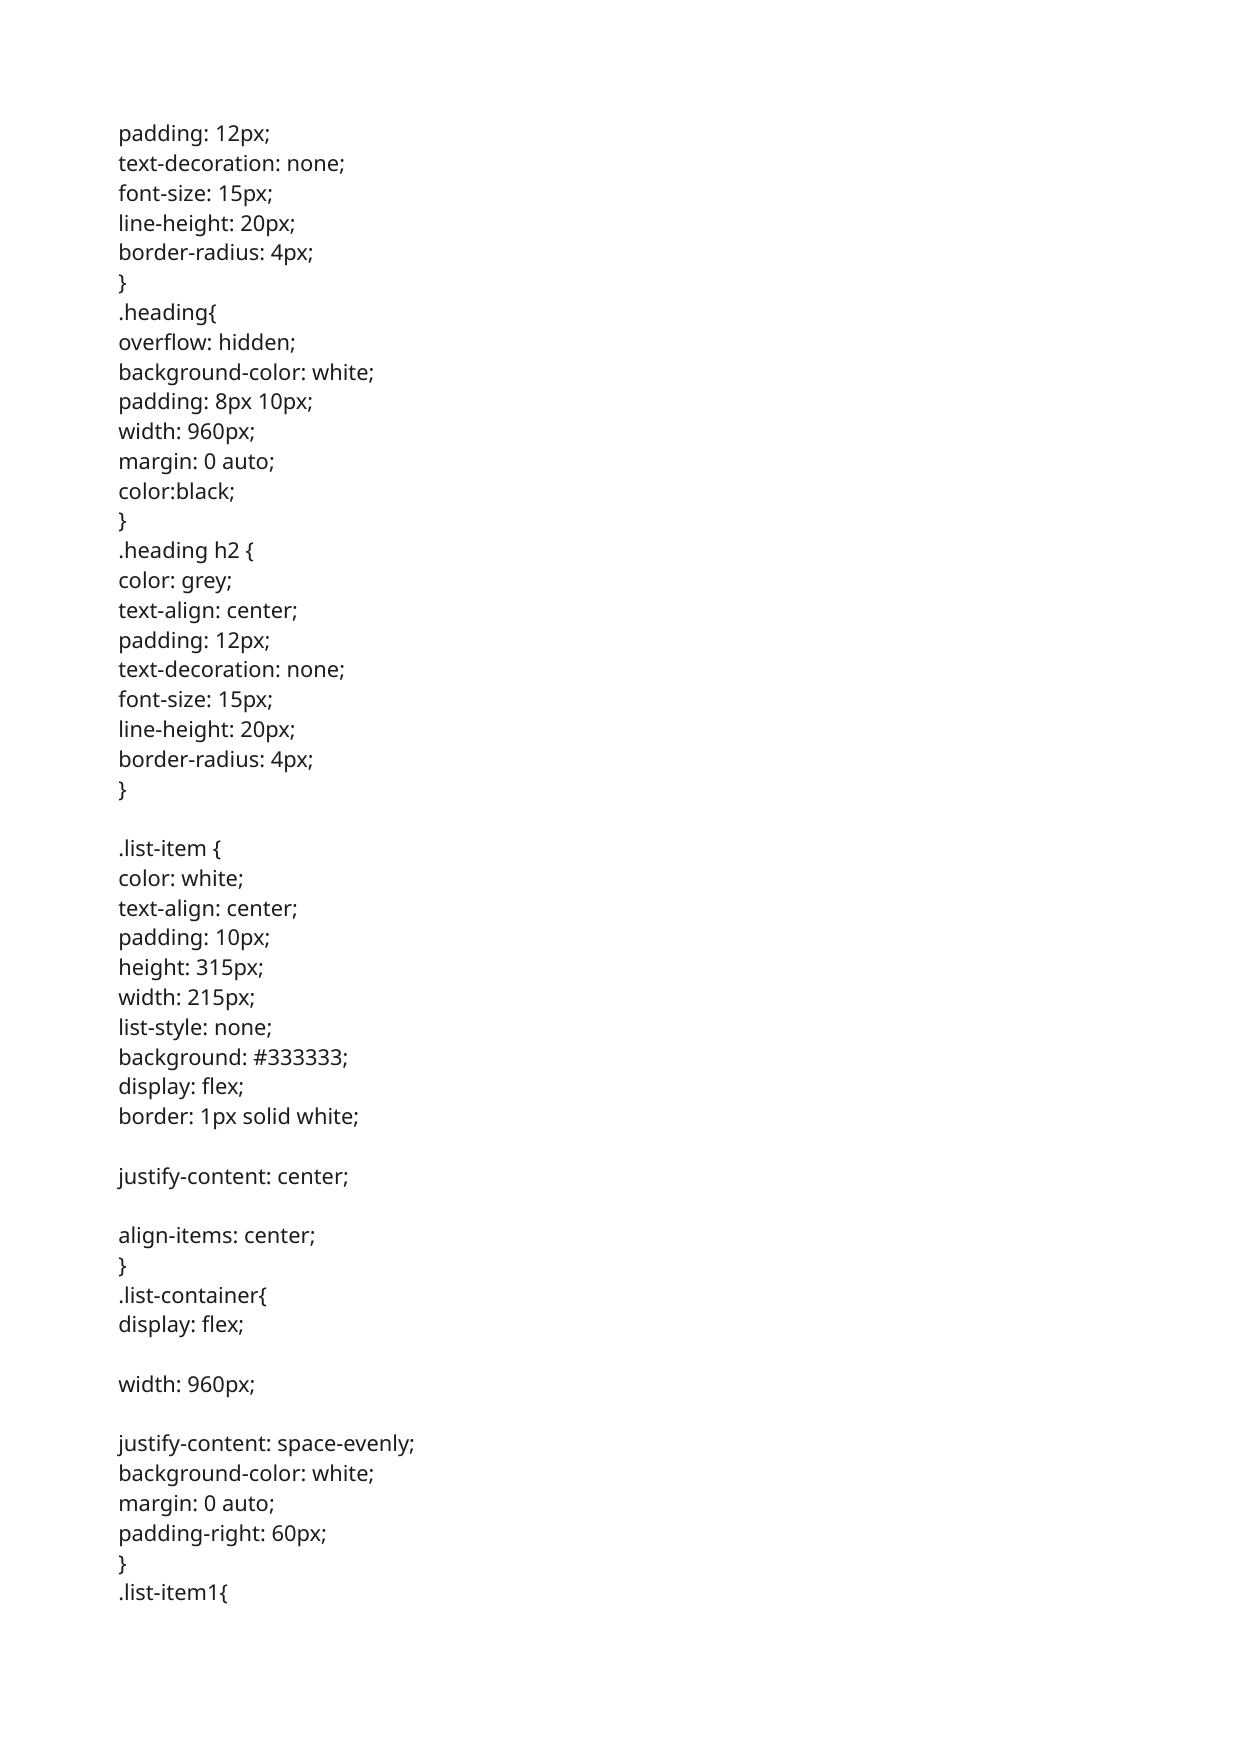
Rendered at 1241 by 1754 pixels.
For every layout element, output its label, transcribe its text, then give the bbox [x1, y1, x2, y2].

text } [118, 1548, 1122, 1577]
text width: 960px; [118, 416, 1122, 446]
text background-color: white; [118, 1458, 1122, 1488]
text list-style: none; [118, 1012, 1122, 1042]
text line-height: 20px; [118, 714, 1122, 744]
text color: white; [118, 863, 1122, 893]
text color:black; [118, 476, 1122, 505]
text padding: 10px; [118, 922, 1122, 952]
text } [118, 505, 1122, 535]
text overflow: hidden; [118, 327, 1122, 356]
text justify-content: center; [118, 1161, 1122, 1190]
text .list-container{ [118, 1280, 1122, 1309]
text display: flex; [118, 1071, 1122, 1101]
text .list-item1{ [118, 1577, 1122, 1607]
text background-color: white; [118, 356, 1122, 386]
text } [118, 773, 1122, 803]
text } [118, 267, 1122, 297]
text margin: 0 auto; [118, 1488, 1122, 1518]
text height: 315px; [118, 952, 1122, 982]
text line-height: 20px; [118, 207, 1122, 237]
text font-size: 15px; [118, 684, 1122, 714]
text background: #333333; [118, 1042, 1122, 1071]
text display: flex; [118, 1309, 1122, 1339]
text margin: 0 auto; [118, 446, 1122, 476]
text .heading h2 { [118, 535, 1122, 565]
text text-decoration: none; [118, 654, 1122, 684]
text text-align: center; [118, 893, 1122, 922]
text width: 960px; [118, 1369, 1122, 1399]
text justify-content: space-evenly; [118, 1428, 1122, 1458]
text text-decoration: none; [118, 148, 1122, 178]
text align-items: center; [118, 1220, 1122, 1250]
text padding: 12px; [118, 118, 1122, 148]
text border-radius: 4px; [118, 237, 1122, 267]
text .list-item { [118, 833, 1122, 863]
text border: 1px solid white; [118, 1101, 1122, 1131]
text padding: 12px; [118, 624, 1122, 654]
text color: grey; [118, 565, 1122, 595]
text } [118, 1250, 1122, 1280]
text padding-right: 60px; [118, 1518, 1122, 1548]
text border-radius: 4px; [118, 744, 1122, 773]
text padding: 8px 10px; [118, 386, 1122, 416]
text .heading{ [118, 297, 1122, 327]
text font-size: 15px; [118, 178, 1122, 207]
text width: 215px; [118, 982, 1122, 1012]
text text-align: center; [118, 595, 1122, 624]
